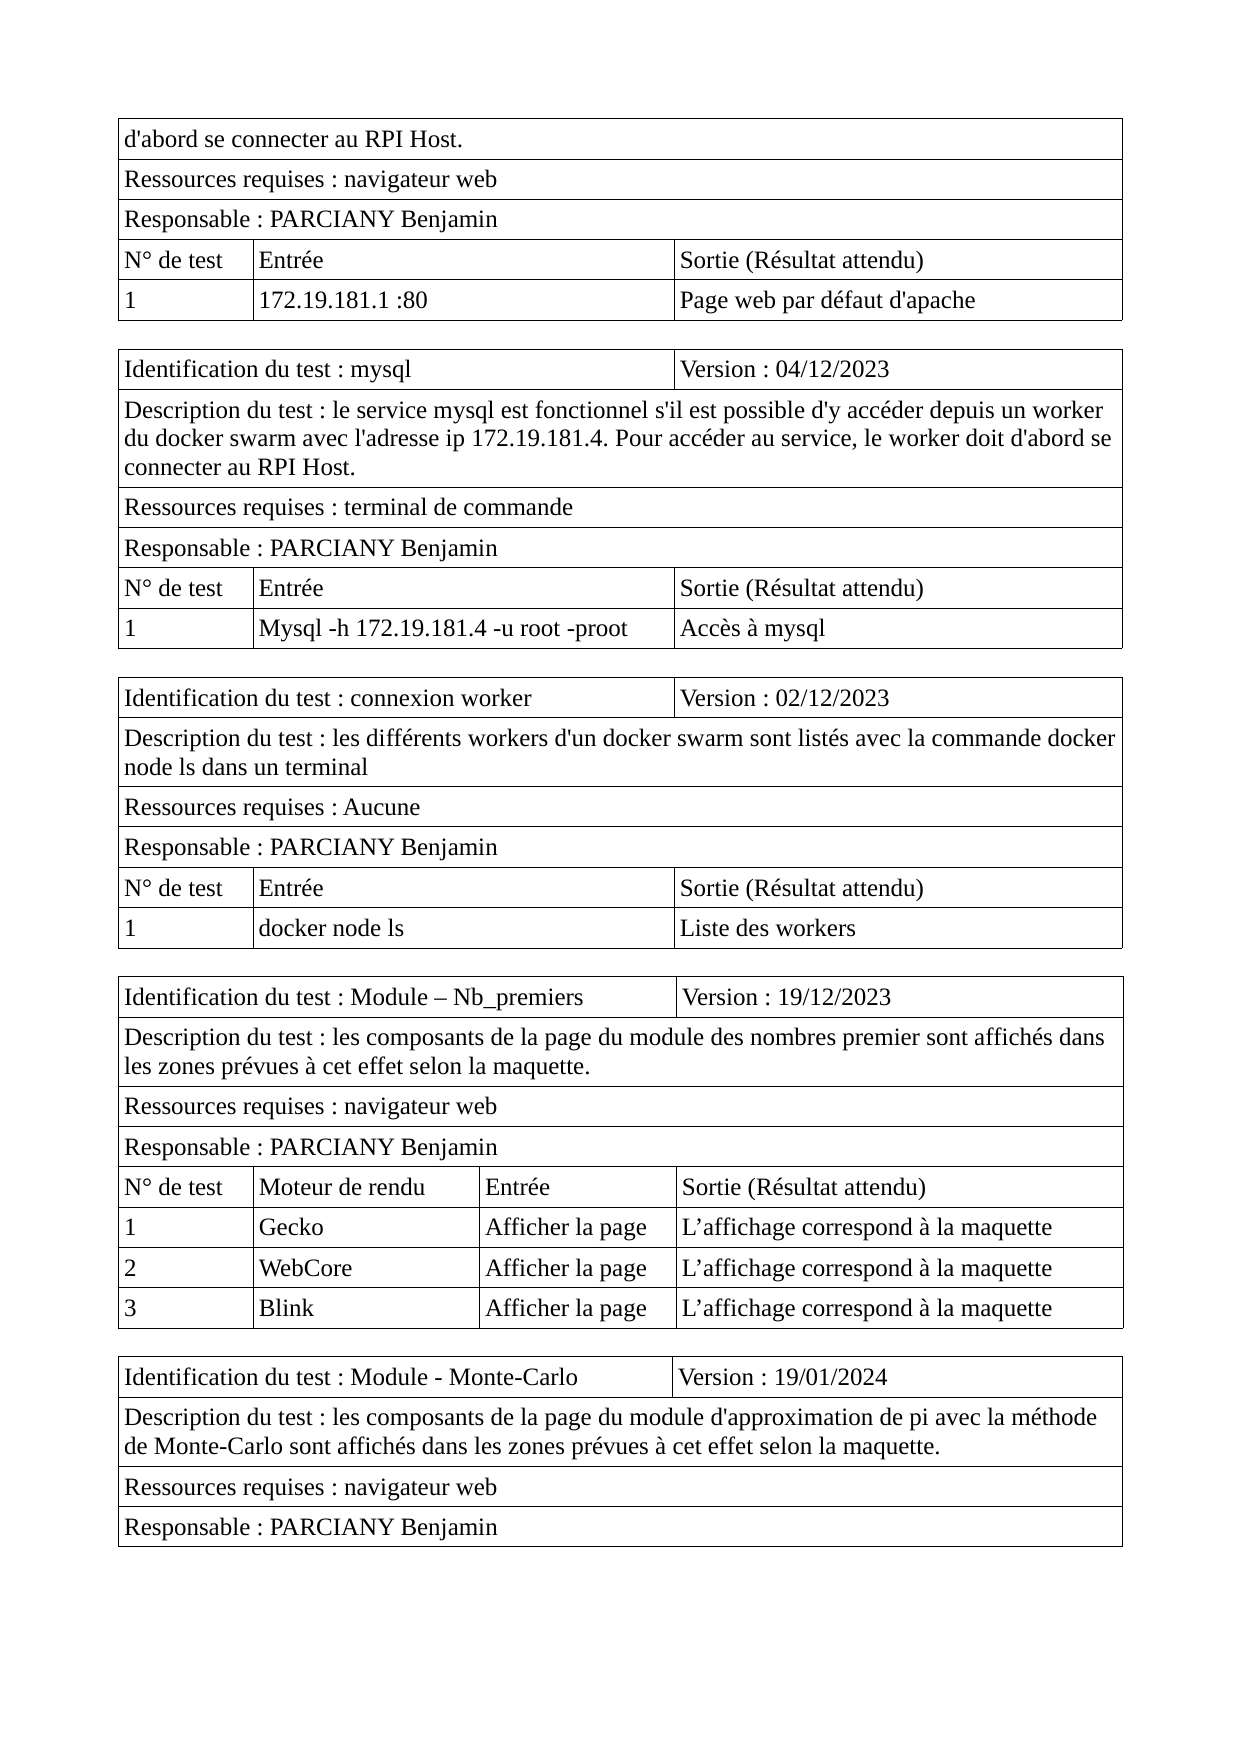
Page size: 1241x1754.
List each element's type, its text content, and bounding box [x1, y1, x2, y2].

table_cell Afficher la page [480, 1288, 676, 1327]
table_cell L’affichage correspond à la maquette [677, 1208, 1123, 1247]
table_cell 1 [119, 280, 253, 320]
table_cell Page web par défaut d'apache [675, 280, 1122, 320]
table_header Version : 04/12/2023 [675, 350, 1122, 389]
table_cell Description du test : le service mysql est fonctionnel s'il est possible d'y accéder depuis un worker du docker swarm avec l'adresse ip 172.19.181.4. Pour accéder au service, le worker doit d'abord se connecter au RPI Host. [119, 390, 1122, 487]
table_cell Responsable : PARCIANY Benjamin [119, 1127, 1123, 1166]
table_header Identification du test : Module – Nb_premiers [119, 977, 676, 1017]
table_header Identification du test : mysql [119, 350, 674, 389]
table_cell 1 [119, 1208, 253, 1247]
table_cell Afficher la page [480, 1208, 676, 1247]
table_cell Description du test : les composants de la page du module des nombres premier sont affichés dans les zones prévues à cet effet selon la maquette. [119, 1018, 1123, 1086]
table_cell Accès à mysql [675, 609, 1122, 648]
table_cell d'abord se connecter au RPI Host. [119, 119, 1122, 158]
table_cell Ressources requises : terminal de commande [119, 488, 1122, 527]
table_cell Entrée [480, 1167, 676, 1207]
table_cell WebCore [254, 1248, 479, 1287]
table_header Version : 19/01/2024 [673, 1357, 1122, 1397]
table_cell 1 [119, 609, 253, 648]
table_cell L’affichage correspond à la maquette [677, 1248, 1123, 1287]
table_cell Ressources requises : navigateur web [119, 1087, 1123, 1126]
table_cell N° de test [119, 1167, 253, 1207]
table_header Version : 19/12/2023 [677, 977, 1123, 1017]
table_cell Entrée [254, 240, 674, 279]
table_cell Responsable : PARCIANY Benjamin [119, 827, 1122, 867]
table_cell Mysql -h 172.19.181.4 -u root -proot [254, 609, 674, 648]
table_cell Moteur de rendu [254, 1167, 479, 1207]
table_cell Responsable : PARCIANY Benjamin [119, 200, 1122, 239]
table_cell Liste des workers [675, 908, 1122, 947]
table_header Version : 02/12/2023 [675, 678, 1122, 717]
table_cell Sortie (Résultat attendu) [675, 240, 1122, 279]
table_header Identification du test : Module - Monte-Carlo [119, 1357, 672, 1397]
table_header Identification du test : connexion worker [119, 678, 674, 717]
table_cell Blink [254, 1288, 479, 1327]
table_cell Gecko [254, 1208, 479, 1247]
table_cell Description du test : les différents workers d'un docker swarm sont listés avec la commande docker node ls dans un terminal [119, 718, 1122, 786]
table_cell Responsable : PARCIANY Benjamin [119, 528, 1122, 567]
table_cell Ressources requises : navigateur web [119, 160, 1122, 199]
table_cell Entrée [254, 568, 674, 608]
table_cell 1 [119, 908, 253, 947]
table_cell N° de test [119, 240, 253, 279]
table_cell Responsable : PARCIANY Benjamin [119, 1507, 1122, 1546]
table_cell Sortie (Résultat attendu) [677, 1167, 1123, 1207]
table_cell Ressources requises : navigateur web [119, 1467, 1122, 1506]
table_cell 3 [119, 1288, 253, 1327]
table_cell docker node ls [254, 908, 674, 947]
table_cell N° de test [119, 868, 253, 907]
table_cell Ressources requises : Aucune [119, 787, 1122, 826]
table_cell Sortie (Résultat attendu) [675, 568, 1122, 608]
table_cell Entrée [254, 868, 674, 907]
table_cell Description du test : les composants de la page du module d'approximation de pi avec la méthode de Monte-Carlo sont affichés dans les zones prévues à cet effet selon la maquette. [119, 1398, 1122, 1466]
table_cell N° de test [119, 568, 253, 608]
table_cell 2 [119, 1248, 253, 1287]
table_cell Afficher la page [480, 1248, 676, 1287]
table_cell Sortie (Résultat attendu) [675, 868, 1122, 907]
table_cell 172.19.181.1 :80 [254, 280, 674, 320]
table_cell L’affichage correspond à la maquette [677, 1288, 1123, 1327]
